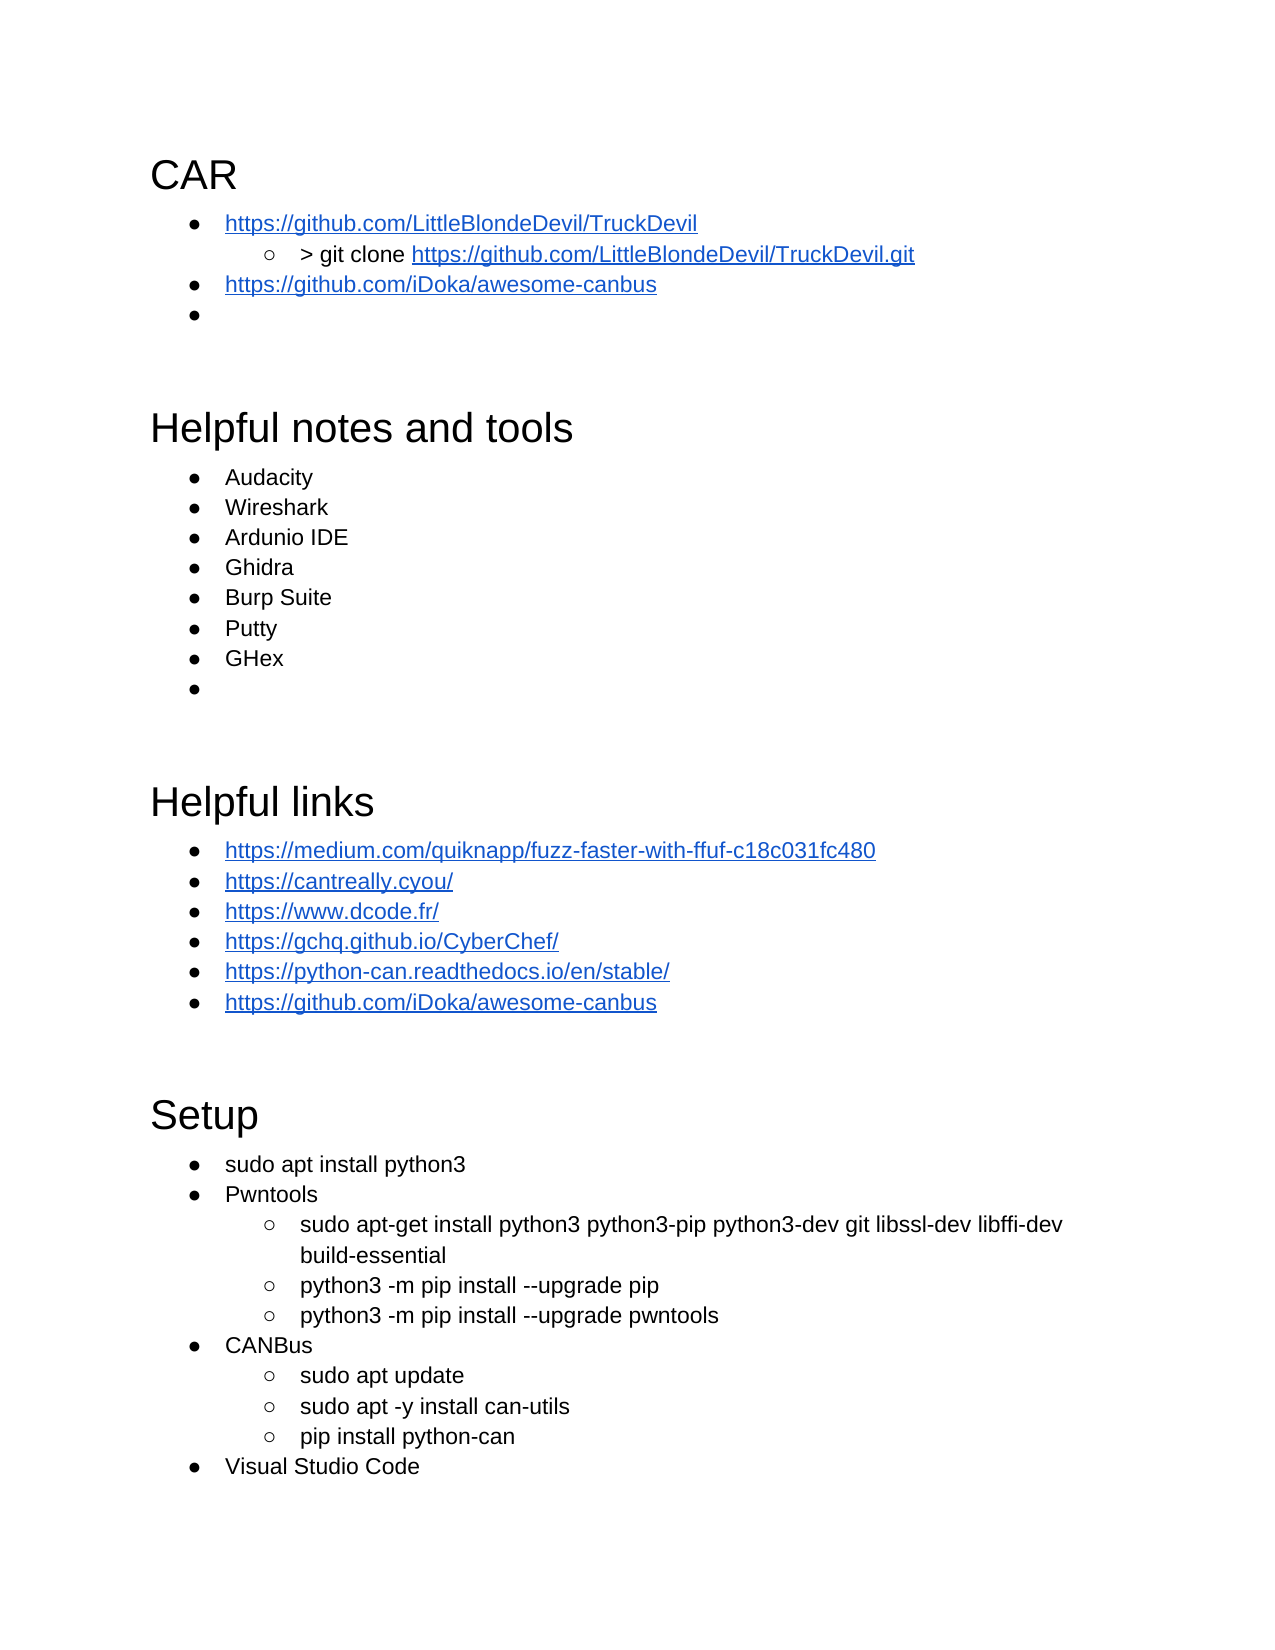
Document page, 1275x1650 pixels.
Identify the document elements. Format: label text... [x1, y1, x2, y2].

list https://cantreally.cyou/ [187, 868, 1125, 894]
list https://www.dcode.fr/ [187, 898, 1125, 924]
subtitle Helpful notes and tools [150, 403, 1125, 451]
list Pwntools [187, 1181, 1125, 1208]
list https://github.com/iDoka/awesome-canbus [187, 988, 1125, 1015]
subtitle CAR [150, 150, 1125, 198]
list Audacity [187, 463, 1125, 490]
list https://gchq.github.io/CyberChef/ [187, 928, 1125, 954]
list https://github.com/iDoka/awesome-canbus [187, 271, 1125, 297]
list CANBus [187, 1332, 1125, 1359]
list https://medium.com/quiknapp/fuzz-faster-with-ffuf-c18c031fc480 [187, 837, 1125, 864]
list Ardunio IDE [187, 524, 1125, 550]
list Putty [187, 614, 1125, 641]
list GHex [187, 645, 1125, 671]
subtitle Setup [150, 1091, 1125, 1138]
list https://github.com/LittleBlondeDevil/TruckDevil [187, 210, 1125, 237]
list python3 -m pip install --upgrade pwntools [262, 1302, 1125, 1328]
list sudo apt -y install can-utils [262, 1393, 1125, 1419]
list sudo apt install python3 [187, 1151, 1125, 1177]
list https://python-can.readthedocs.io/en/stable/ [187, 958, 1125, 985]
list Visual Studio Code [187, 1453, 1125, 1479]
list Burp Suite [187, 584, 1125, 611]
subtitle Helpful links [150, 777, 1125, 825]
list Ghidra [187, 554, 1125, 581]
list Wireshark [187, 494, 1125, 520]
list > git clone https://github.com/LittleBlondeDevil/TruckDevil.git [262, 241, 1125, 267]
list python3 -m pip install --upgrade pip [262, 1272, 1125, 1298]
list pip install python-can [262, 1423, 1125, 1449]
list sudo apt update [262, 1362, 1125, 1389]
list sudo apt-get install python3 python3-pip python3-dev git libssl-dev libffi-dev build-essential [262, 1211, 1125, 1268]
